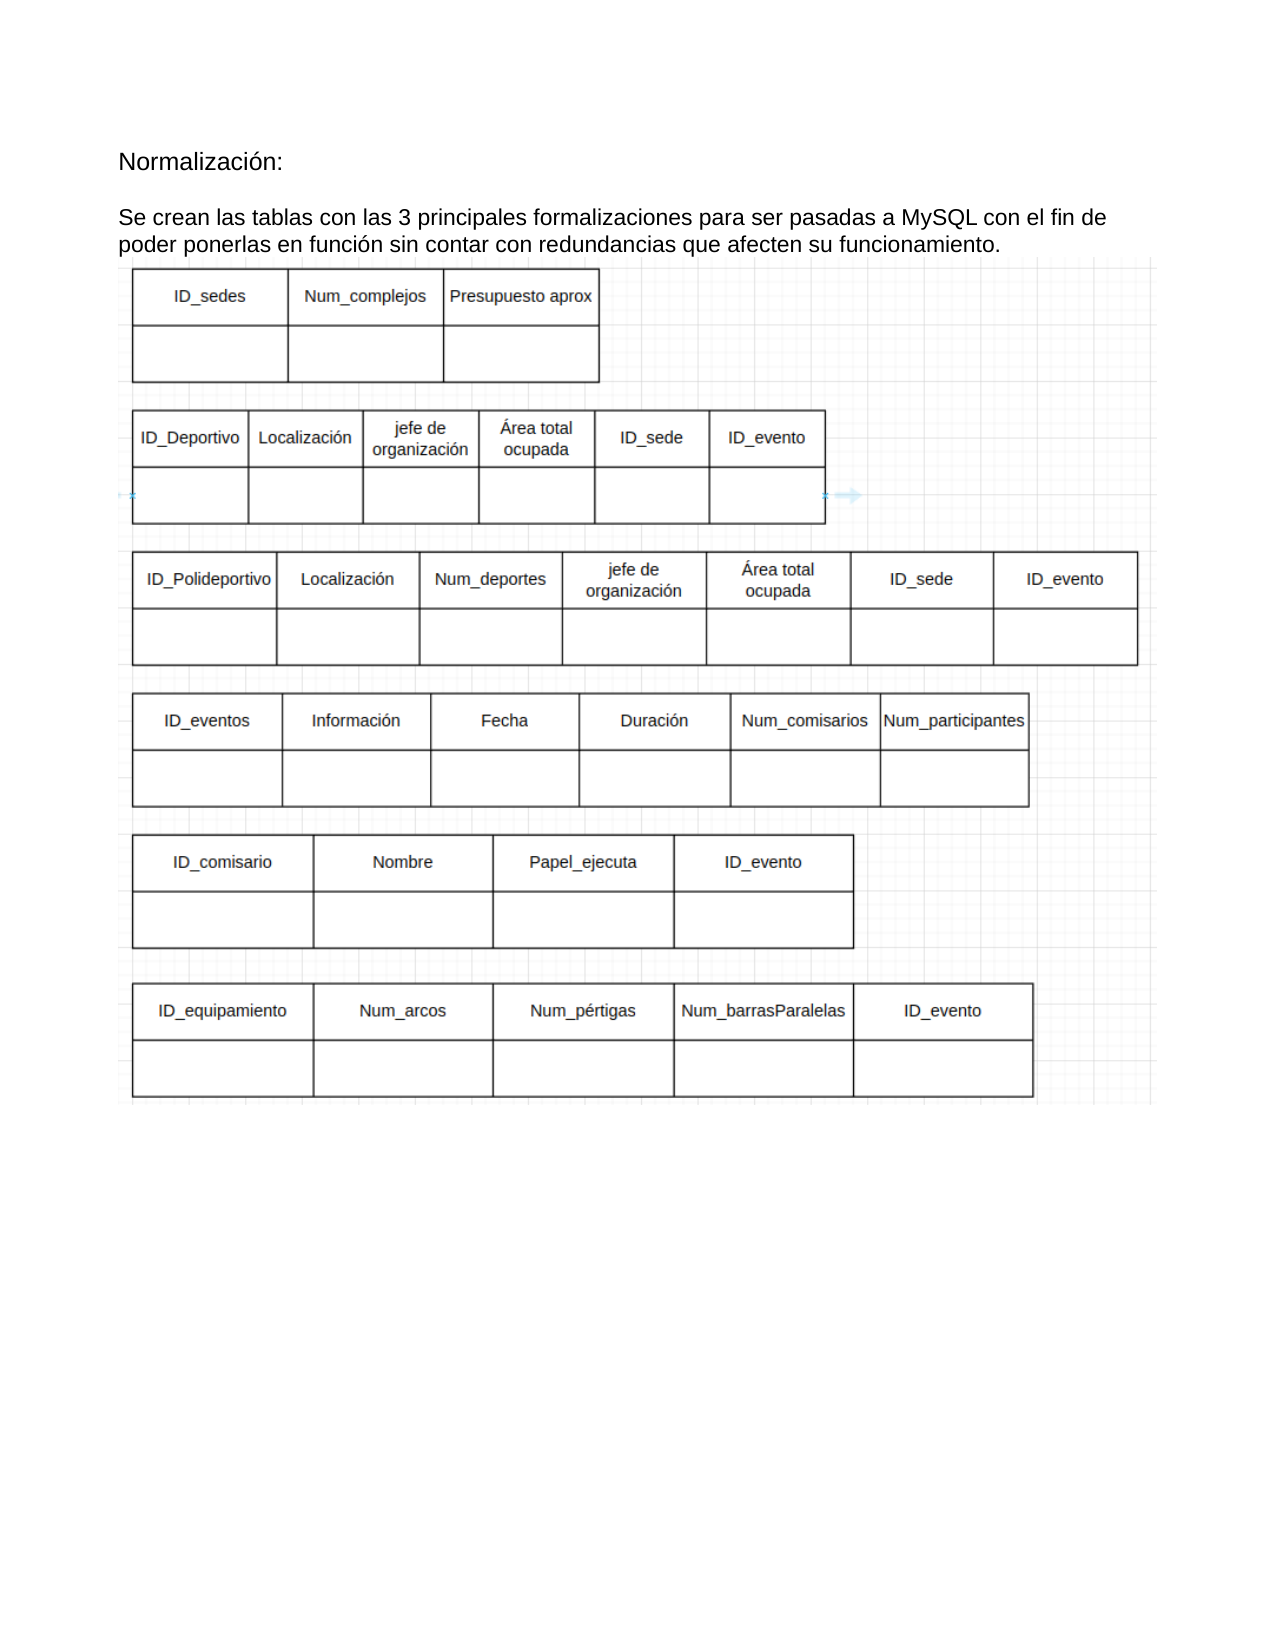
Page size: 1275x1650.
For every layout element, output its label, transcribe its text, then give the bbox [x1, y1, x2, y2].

text Se crean las tablas con las 3 principales formalizaciones para ser pasadas a MySQL con el fin de poder ponerlas en función sin contar con redundancias que afecten su funcionamiento. [118, 204, 1157, 257]
text Normalización: [118, 147, 1157, 176]
picture [118, 257, 1157, 1105]
